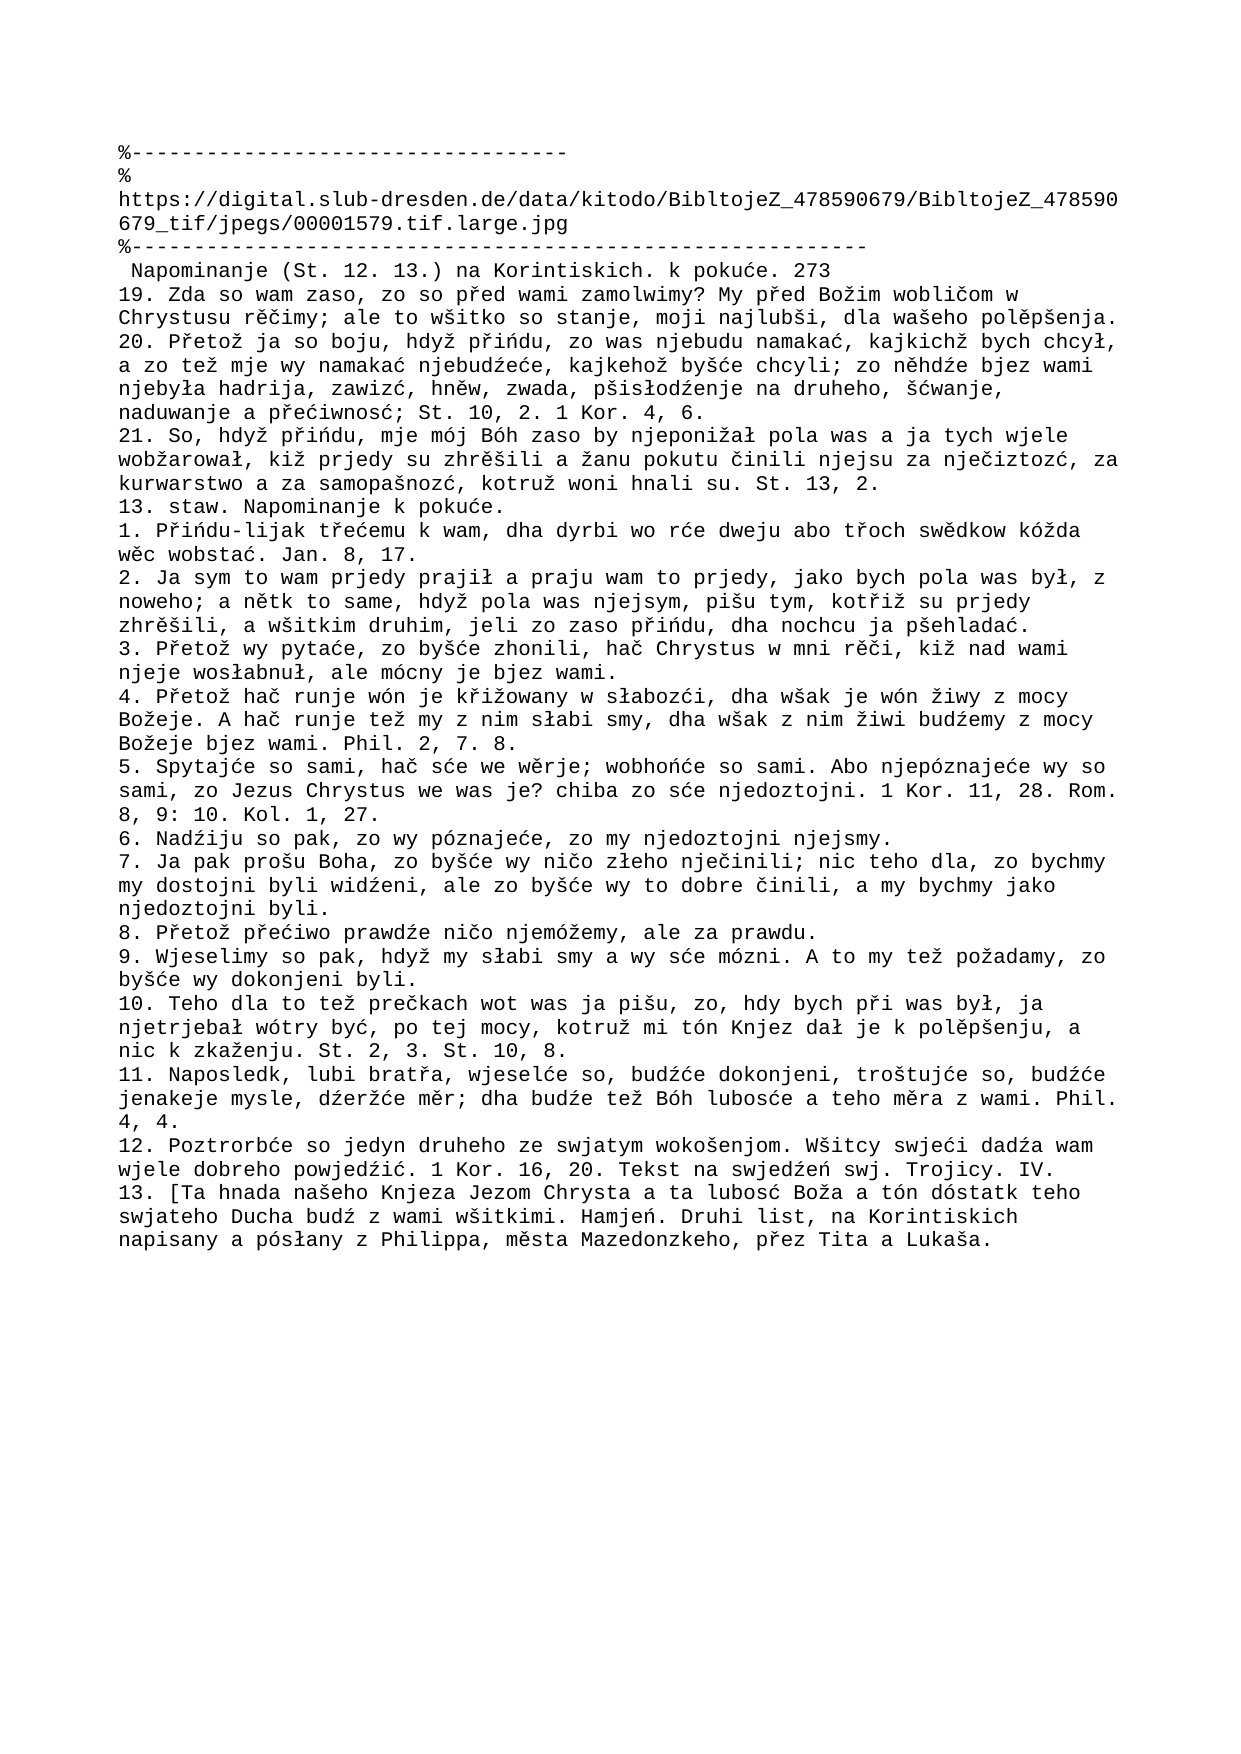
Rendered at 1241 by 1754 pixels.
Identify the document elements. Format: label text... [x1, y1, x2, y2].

text 2. Ja sym to wam prjedy prajił a praju wam to prjedy, jako bych pola was był, z noweho; a nětk to same, hdyž pola was njejsym, pišu tym, kotřiž su prjedy zhrěšili, a wšitkim druhim, jeli zo zaso přińdu, dha nochcu ja pšehladać. [118, 567, 1122, 638]
text 8. Přetož přećiwo prawdźe ničo njemóžemy, ale za prawdu. [118, 922, 1122, 946]
text 5. Spytajće so sami, hač sće we wěrje; wobhońće so sami. Abo njepóznajeće wy so sami, zo Jezus Chrystus we was je? chiba zo sće njedoztojni. 1 Kor. 11, 28. Rom. 8, 9: 10. Kol. 1, 27. [118, 757, 1122, 827]
text 11. Naposledk, lubi bratřa, wjeselće so, budźće dokonjeni, troštujće so, budźće jenakeje mysle, dźeržće měr; dha budźe tež Bóh lubosće a teho měra z wami. Phil. 4, 4. [118, 1064, 1122, 1135]
text %----------------------------------------------------------- [118, 236, 1122, 260]
text %----------------------------------- [118, 142, 1122, 165]
text 10. Teho dla to tež prečkach wot was ja pišu, zo, hdy bych při was był, ja njetrjebał wótry być, po tej mocy, kotruž mi tón Knjez dał je k polěpšenju, a nic k zkaženju. St. 2, 3. St. 10, 8. [118, 993, 1122, 1064]
text Napominanje (St. 12. 13.) na Korintiskich. k pokuće. 273 [118, 260, 1122, 284]
text 13. [Ta hnada našeho Knjeza Jezom Chrysta a ta lubosć Boža a tón dóstatk teho swjateho Ducha budź z wami wšitkimi. Hamjeń. Druhi list, na Korintiskich napisany a pósłany z Philippa, města Mazedonzkeho, přez Tita a Lukaša. [118, 1182, 1122, 1253]
text 7. Ja pak prošu Boha, zo byšće wy ničo złeho nječinili; nic teho dla, zo bychmy my dostojni byli widźeni, ale zo byšće wy to dobre činili, a my bychmy jako njedoztojni byli. [118, 851, 1122, 922]
text 3. Přetož wy pytaće, zo byšće zhonili, hač Chrystus w mni rěči, kiž nad wami njeje wosłabnuł, ale mócny je bjez wami. [118, 638, 1122, 686]
text % https://digital.slub-dresden.de/data/kitodo/BibltojeZ_478590679/BibltojeZ_478590679_tif/jpegs/00001579.tif.large.jpg [118, 165, 1122, 236]
text 13. staw. Napominanje k pokuće. [118, 496, 1122, 520]
text 19. Zda so wam zaso, zo so před wami zamolwimy? My před Božim wobličom w Chrystusu rěčimy; ale to wšitko so stanje, moji najlubši, dla wašeho polěpšenja. [118, 284, 1122, 331]
text 20. Přetož ja so boju, hdyž přińdu, zo was njebudu namakać, kajkichž bych chcył, a zo tež mje wy namakać njebudźeće, kajkehož byšće chcyli; zo něhdźe bjez wami njebyła hadrija, zawizć, hněw, zwada, pšisłodźenje na druheho, šćwanje, naduwanje a přećiwnosć; St. 10, 2. 1 Kor. 4, 6. [118, 331, 1122, 426]
text 9. Wjeselimy so pak, hdyž my słabi smy a wy sće mózni. A to my tež požadamy, zo byšće wy dokonjeni byli. [118, 946, 1122, 993]
text 12. Poztrorbće so jedyn druheho ze swjatym wokošenjom. Wšitcy swjeći dadźa wam wjele dobreho powjedźić. 1 Kor. 16, 20. Tekst na swjedźeń swj. Trojicy. IV. [118, 1135, 1122, 1182]
text 6. Nadźiju so pak, zo wy póznajeće, zo my njedoztojni njejsmy. [118, 827, 1122, 851]
text 4. Přetož hač runje wón je křižowany w słabozći, dha wšak je wón žiwy z mocy Božeje. A hač runje tež my z nim słabi smy, dha wšak z nim žiwi budźemy z mocy Božeje bjez wami. Phil. 2, 7. 8. [118, 686, 1122, 757]
text 21. So, hdyž přińdu, mje mój Bóh zaso by njeponižał pola was a ja tych wjele wobžarował, kiž prjedy su zhrěšili a žanu pokutu činili njejsu za nječiztozć, za kurwarstwo a za samopašnozć, kotruž woni hnali su. St. 13, 2. [118, 426, 1122, 496]
text 1. Přińdu-lijak třećemu k wam, dha dyrbi wo rće dweju abo třoch swědkow kóžda wěc wobstać. Jan. 8, 17. [118, 520, 1122, 567]
